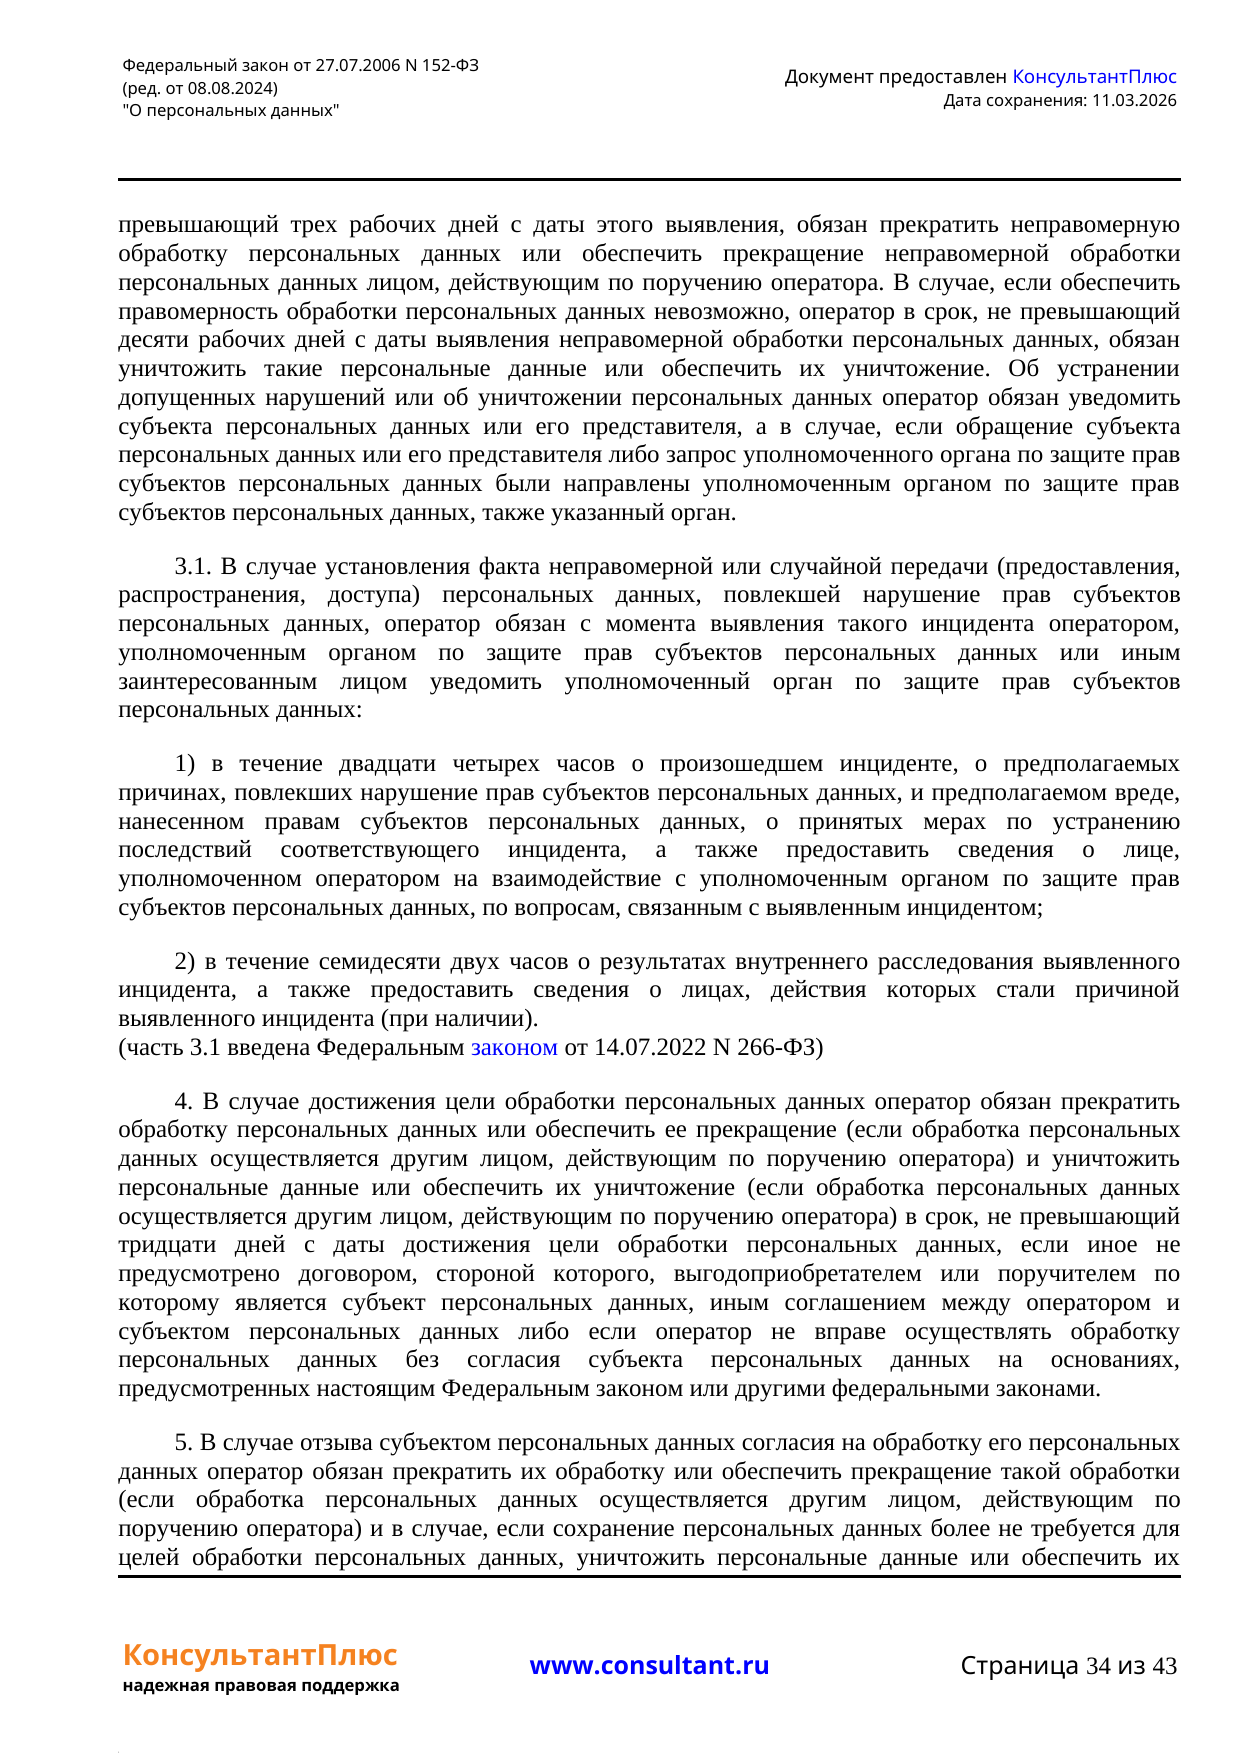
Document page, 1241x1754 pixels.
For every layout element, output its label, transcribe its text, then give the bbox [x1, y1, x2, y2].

text 1) в течение двадцати четырех часов о произошедшем инциденте, о предполагаемых причинах, повлекших нарушение прав субъектов персональных данных, и предполагаемом вреде, нанесенном правам субъектов персональных данных, о принятых мерах по устранению последствий соответствующего инцидента, а также предоставить сведения о лице, уполномоченном оператором на взаимодействие с уполномоченным органом по защите прав субъектов персональных данных, по вопросам, связанным с выявленным инцидентом; [118, 748, 1181, 921]
text (часть 3.1 введена Федеральным законом от 14.07.2022 N 266-ФЗ) [118, 1032, 1181, 1061]
text 3.1. В случае установления факта неправомерной или случайной передачи (предоставления, распространения, доступа) персональных данных, повлекшей нарушение прав субъектов персональных данных, оператор обязан с момента выявления такого инцидента оператором, уполномоченным органом по защите прав субъектов персональных данных или иным заинтересованным лицом уведомить уполномоченный орган по защите прав субъектов персональных данных: [118, 551, 1181, 723]
text 2) в течение семидесяти двух часов о результатах внутреннего расследования выявленного инцидента, а также предоставить сведения о лицах, действия которых стали причиной выявленного инцидента (при наличии). [118, 946, 1181, 1032]
text 5. В случае отзыва субъектом персональных данных согласия на обработку его персональных данных оператор обязан прекратить их обработку или обеспечить прекращение такой обработки (если обработка персональных данных осуществляется другим лицом, действующим по поручению оператора) и в случае, если сохранение персональных данных более не требуется для целей обработки персональных данных, уничтожить персональные данные или обеспечить их [118, 1427, 1181, 1571]
text превышающий трех рабочих дней с даты этого выявления, обязан прекратить неправомерную обработку персональных данных или обеспечить прекращение неправомерной обработки персональных данных лицом, действующим по поручению оператора. В случае, если обеспечить правомерность обработки персональных данных невозможно, оператор в срок, не превышающий десяти рабочих дней с даты выявления неправомерной обработки персональных данных, обязан уничтожить такие персональные данные или обеспечить их уничтожение. Об устранении допущенных нарушений или об уничтожении персональных данных оператор обязан уведомить субъекта персональных данных или его представителя, а в случае, если обращение субъекта персональных данных или его представителя либо запрос уполномоченного органа по защите прав субъектов персональных данных были направлены уполномоченным органом по защите прав субъектов персональных данных, также указанный орган. [118, 209, 1181, 526]
text 4. В случае достижения цели обработки персональных данных оператор обязан прекратить обработку персональных данных или обеспечить ее прекращение (если обработка персональных данных осуществляется другим лицом, действующим по поручению оператора) и уничтожить персональные данные или обеспечить их уничтожение (если обработка персональных данных осуществляется другим лицом, действующим по поручению оператора) в срок, не превышающий тридцати дней с даты достижения цели обработки персональных данных, если иное не предусмотрено договором, стороной которого, выгодоприобретателем или поручителем по которому является субъект персональных данных, иным соглашением между оператором и субъектом персональных данных либо если оператор не вправе осуществлять обработку персональных данных без согласия субъекта персональных данных на основаниях, предусмотренных настоящим Федеральным законом или другими федеральными законами. [118, 1086, 1181, 1402]
